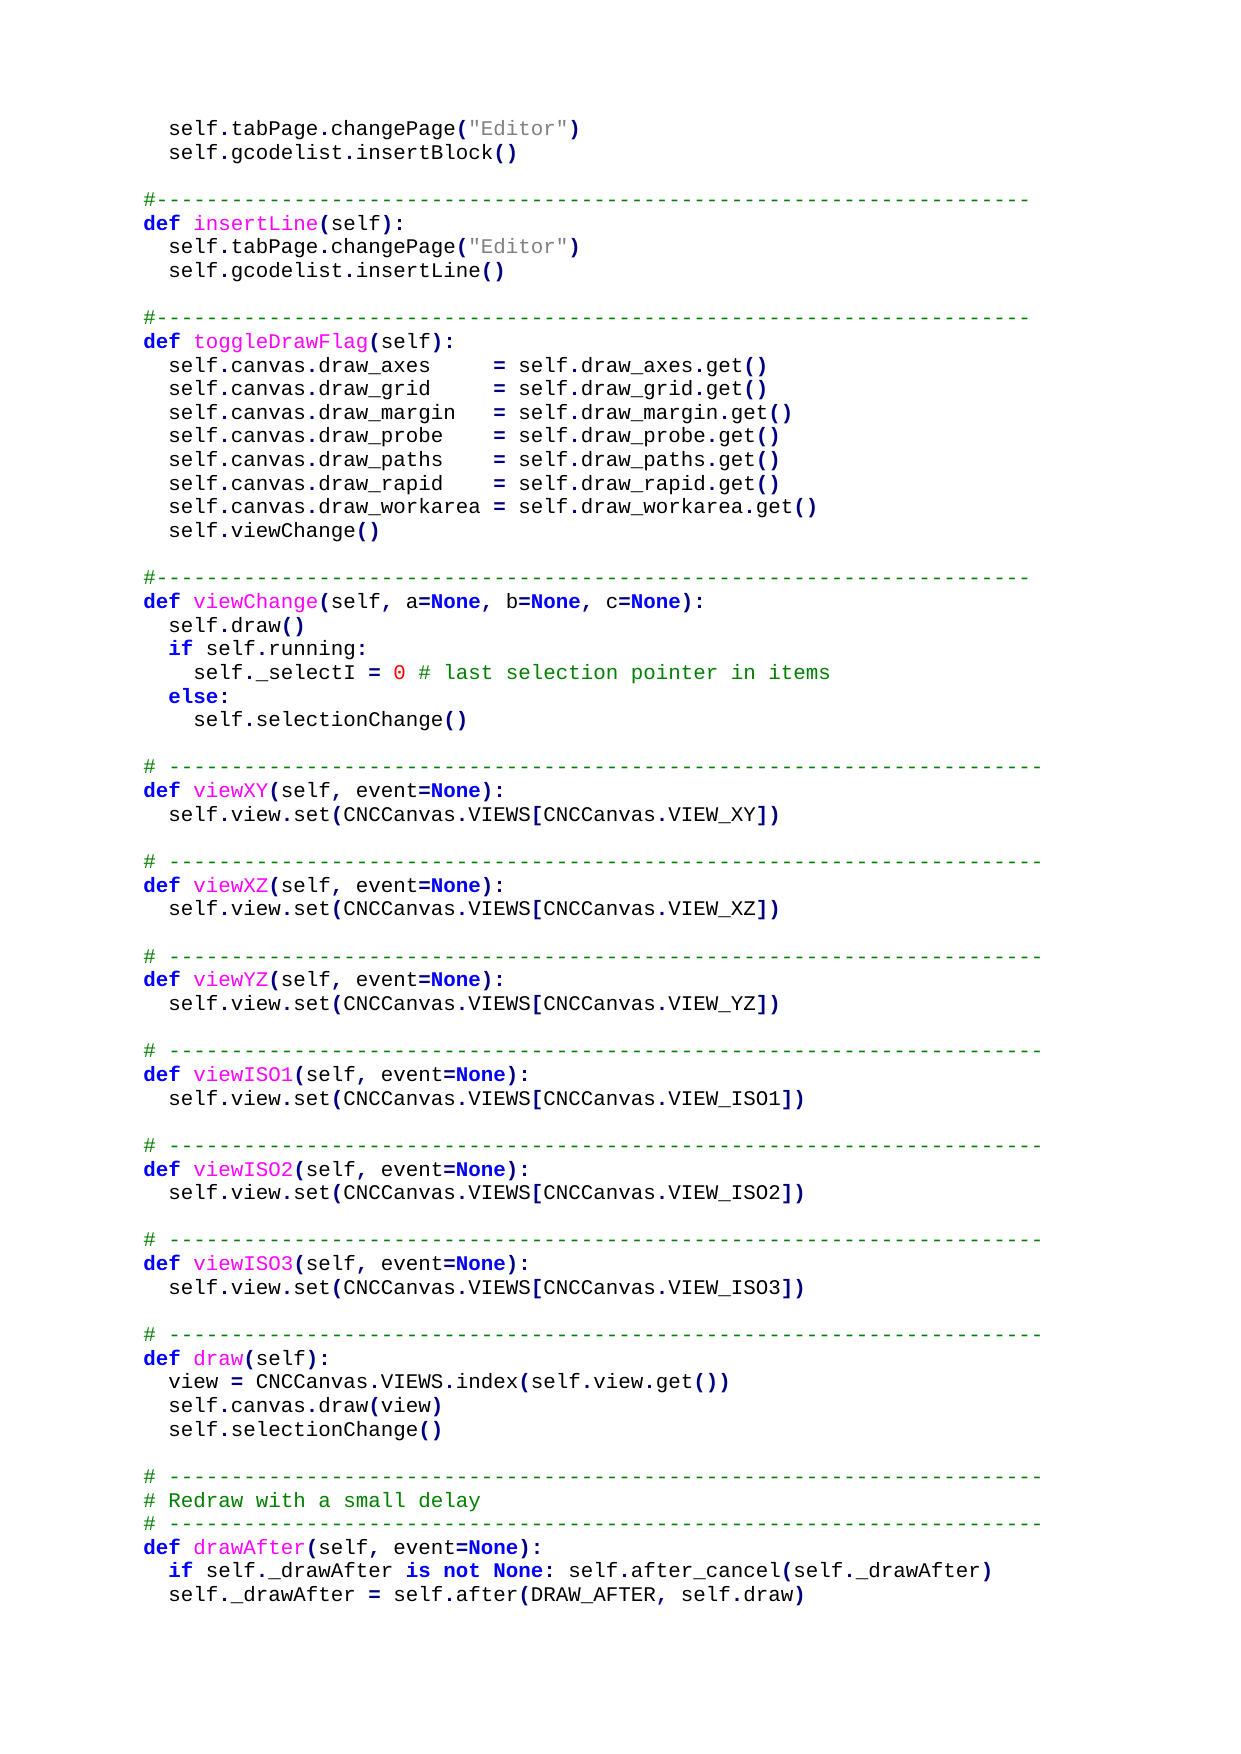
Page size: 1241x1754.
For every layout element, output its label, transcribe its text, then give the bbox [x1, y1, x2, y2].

text # ---------------------------------------------------------------------- [118, 946, 1122, 969]
text if self._drawAfter is not None: self.after_cancel(self._drawAfter) [118, 1561, 1122, 1584]
text # Redraw with a small delay [118, 1489, 1122, 1513]
text #---------------------------------------------------------------------- [118, 567, 1122, 591]
text self.draw() [118, 615, 1122, 638]
text self.tabPage.changePage("Editor") [118, 236, 1122, 260]
text self.selectionChange() [118, 1419, 1122, 1442]
text self.view.set(CNCCanvas.VIEWS[CNCCanvas.VIEW_ISO1]) [118, 1088, 1122, 1111]
text view = CNCCanvas.VIEWS.index(self.view.get()) [118, 1371, 1122, 1395]
text # ---------------------------------------------------------------------- [118, 1040, 1122, 1064]
text self.canvas.draw(view) [118, 1395, 1122, 1419]
text self.canvas.draw_axes = self.draw_axes.get() [118, 354, 1122, 378]
text self.view.set(CNCCanvas.VIEWS[CNCCanvas.VIEW_XY]) [118, 804, 1122, 827]
text def viewXZ(self, event=None): [118, 875, 1122, 898]
text # ---------------------------------------------------------------------- [118, 1135, 1122, 1158]
text def insertLine(self): [118, 213, 1122, 236]
text self.tabPage.changePage("Editor") [118, 118, 1122, 142]
text self.canvas.draw_paths = self.draw_paths.get() [118, 449, 1122, 473]
text self._selectI = 0 # last selection pointer in items [118, 662, 1122, 686]
text self.view.set(CNCCanvas.VIEWS[CNCCanvas.VIEW_XZ]) [118, 898, 1122, 922]
text self.view.set(CNCCanvas.VIEWS[CNCCanvas.VIEW_ISO3]) [118, 1277, 1122, 1300]
text self._drawAfter = self.after(DRAW_AFTER, self.draw) [118, 1584, 1122, 1608]
text #---------------------------------------------------------------------- [118, 189, 1122, 213]
text # ---------------------------------------------------------------------- [118, 757, 1122, 780]
text # ---------------------------------------------------------------------- [118, 851, 1122, 875]
text self.view.set(CNCCanvas.VIEWS[CNCCanvas.VIEW_YZ]) [118, 993, 1122, 1017]
text # ---------------------------------------------------------------------- [118, 1229, 1122, 1253]
text def viewYZ(self, event=None): [118, 969, 1122, 993]
text def viewISO1(self, event=None): [118, 1064, 1122, 1088]
text self.gcodelist.insertBlock() [118, 142, 1122, 165]
text # ---------------------------------------------------------------------- [118, 1513, 1122, 1537]
text def viewChange(self, a=None, b=None, c=None): [118, 591, 1122, 615]
text #---------------------------------------------------------------------- [118, 307, 1122, 331]
text self.gcodelist.insertLine() [118, 260, 1122, 284]
text def viewISO3(self, event=None): [118, 1253, 1122, 1277]
text # ---------------------------------------------------------------------- [118, 1324, 1122, 1348]
text def viewXY(self, event=None): [118, 780, 1122, 804]
text self.viewChange() [118, 520, 1122, 544]
text else: [118, 686, 1122, 709]
text def toggleDrawFlag(self): [118, 331, 1122, 354]
text self.canvas.draw_rapid = self.draw_rapid.get() [118, 473, 1122, 496]
text def draw(self): [118, 1348, 1122, 1371]
text self.canvas.draw_workarea = self.draw_workarea.get() [118, 496, 1122, 520]
text self.canvas.draw_grid = self.draw_grid.get() [118, 378, 1122, 402]
text def viewISO2(self, event=None): [118, 1158, 1122, 1182]
text self.view.set(CNCCanvas.VIEWS[CNCCanvas.VIEW_ISO2]) [118, 1182, 1122, 1206]
text def drawAfter(self, event=None): [118, 1537, 1122, 1561]
text self.canvas.draw_margin = self.draw_margin.get() [118, 402, 1122, 426]
text # ---------------------------------------------------------------------- [118, 1466, 1122, 1489]
text if self.running: [118, 638, 1122, 662]
text self.canvas.draw_probe = self.draw_probe.get() [118, 426, 1122, 449]
text self.selectionChange() [118, 709, 1122, 733]
